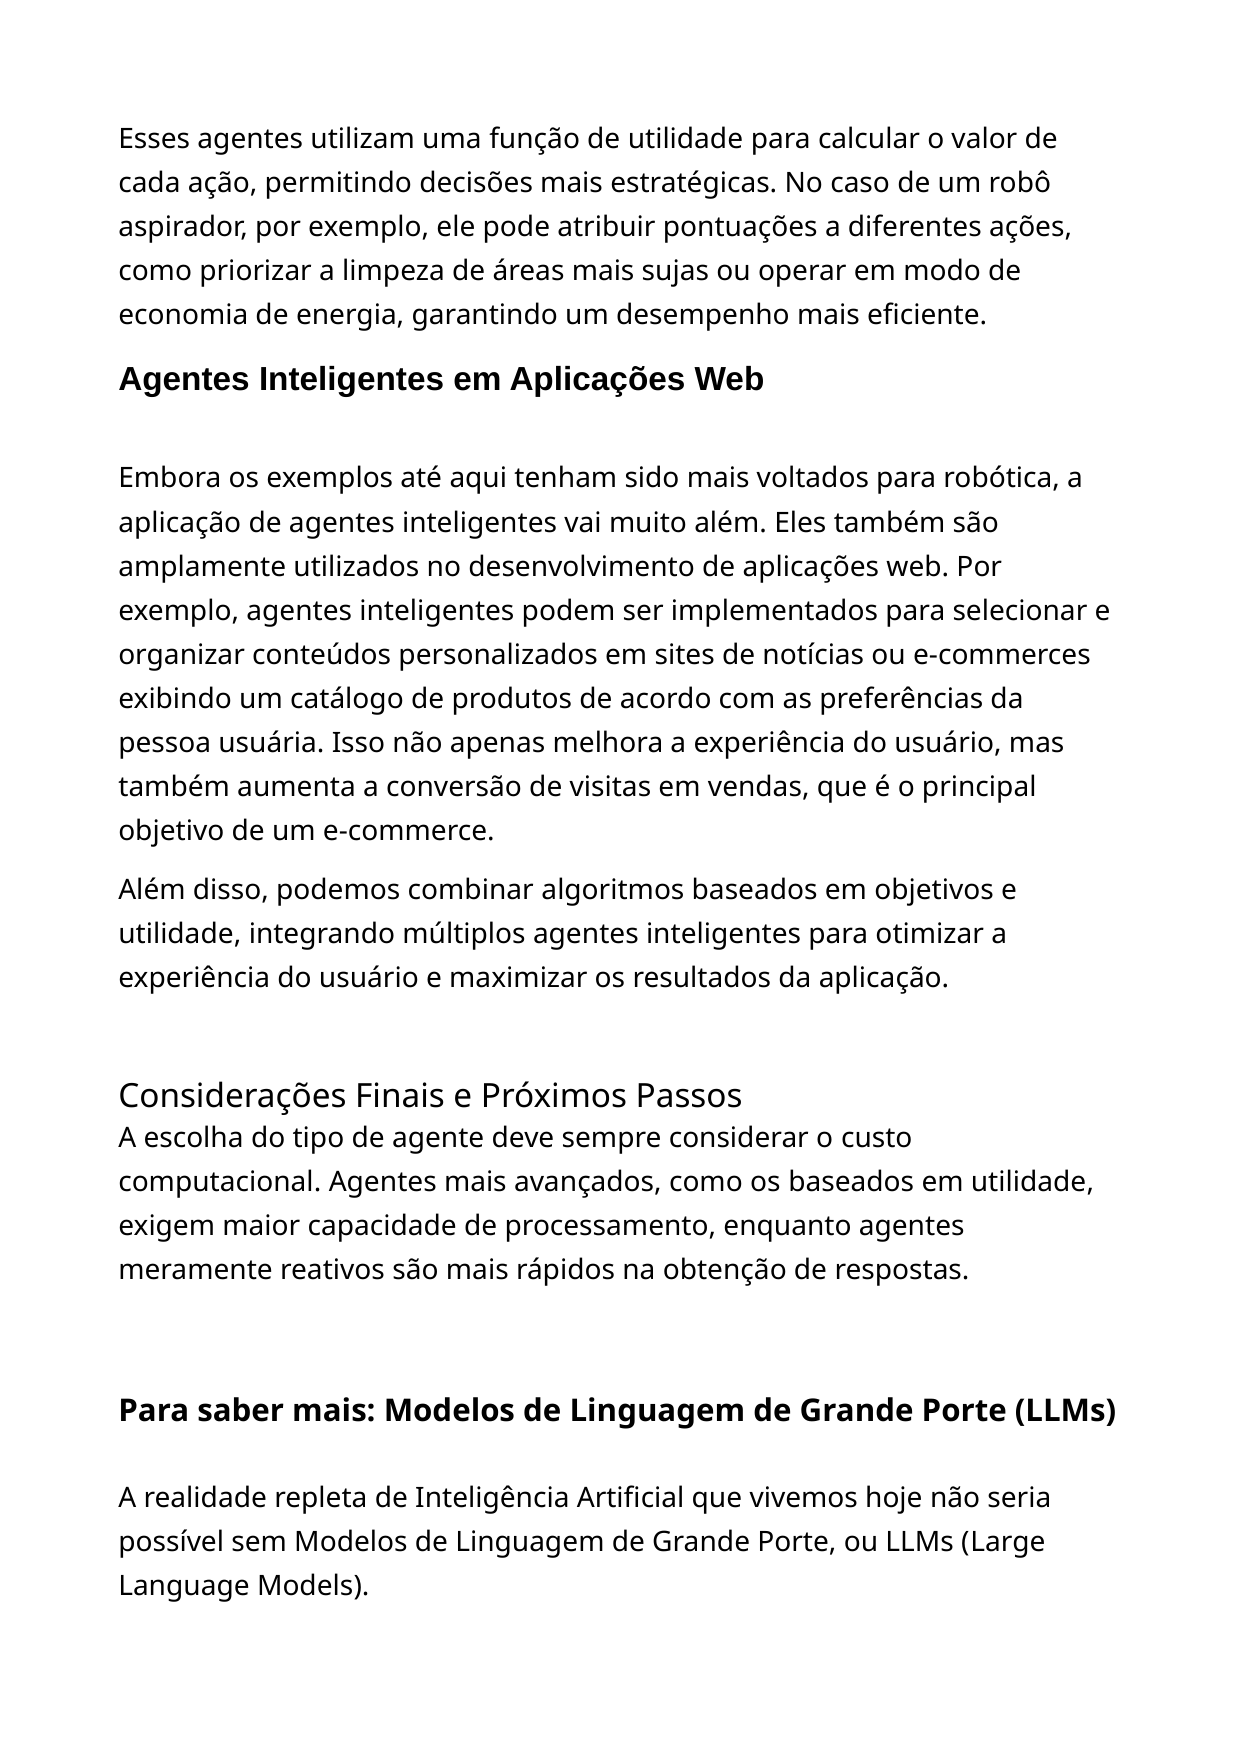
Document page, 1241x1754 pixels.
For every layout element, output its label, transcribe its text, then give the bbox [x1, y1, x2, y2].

text Esses agentes utilizam uma função de utilidade para calcular o valor de cada ação, permitindo decisões mais estratégicas. No caso de um robô aspirador, por exemplo, ele pode atribuir pontuações a diferentes ações, como priorizar a limpeza de áreas mais sujas ou operar em modo de economia de energia, garantindo um desempenho mais eficiente. [118, 118, 1122, 333]
text A realidade repleta de Inteligência Artificial que vivemos hoje não seria possível sem Modelos de Linguagem de Grande Porte, ou LLMs (Large Language Models). [118, 1477, 1122, 1603]
text A escolha do tipo de agente deve sempre considerar o custo computacional. Agentes mais avançados, como os baseados em utilidade, exigem maior capacidade de processamento, enquanto agentes meramente reativos são mais rápidos na obtenção de respostas. [118, 1117, 1122, 1287]
subtitle Considerações Finais e Próximos Passos [118, 1071, 1122, 1117]
subtitle Para saber mais: Modelos de Linguagem de Grande Porte (LLMs) [118, 1388, 1122, 1464]
text Embora os exemplos até aqui tenham sido mais voltados para robótica, a aplicação de agentes inteligentes vai muito além. Eles também são amplamente utilizados no desenvolvimento de aplicações web. Por exemplo, agentes inteligentes podem ser implementados para selecionar e organizar conteúdos personalizados em sites de notícias ou e-commerces exibindo um catálogo de produtos de acordo com as preferências da pessoa usuária. Isso não apenas melhora a experiência do usuário, mas também aumenta a conversão de visitas em vendas, que é o principal objetivo de um e-commerce. [118, 458, 1122, 849]
subtitle Agentes Inteligentes em Aplicações Web [118, 359, 1122, 398]
text Além disso, podemos combinar algoritmos baseados em objetivos e utilidade, integrando múltiplos agentes inteligentes para otimizar a experiência do usuário e maximizar os resultados da aplicação. [118, 869, 1122, 995]
